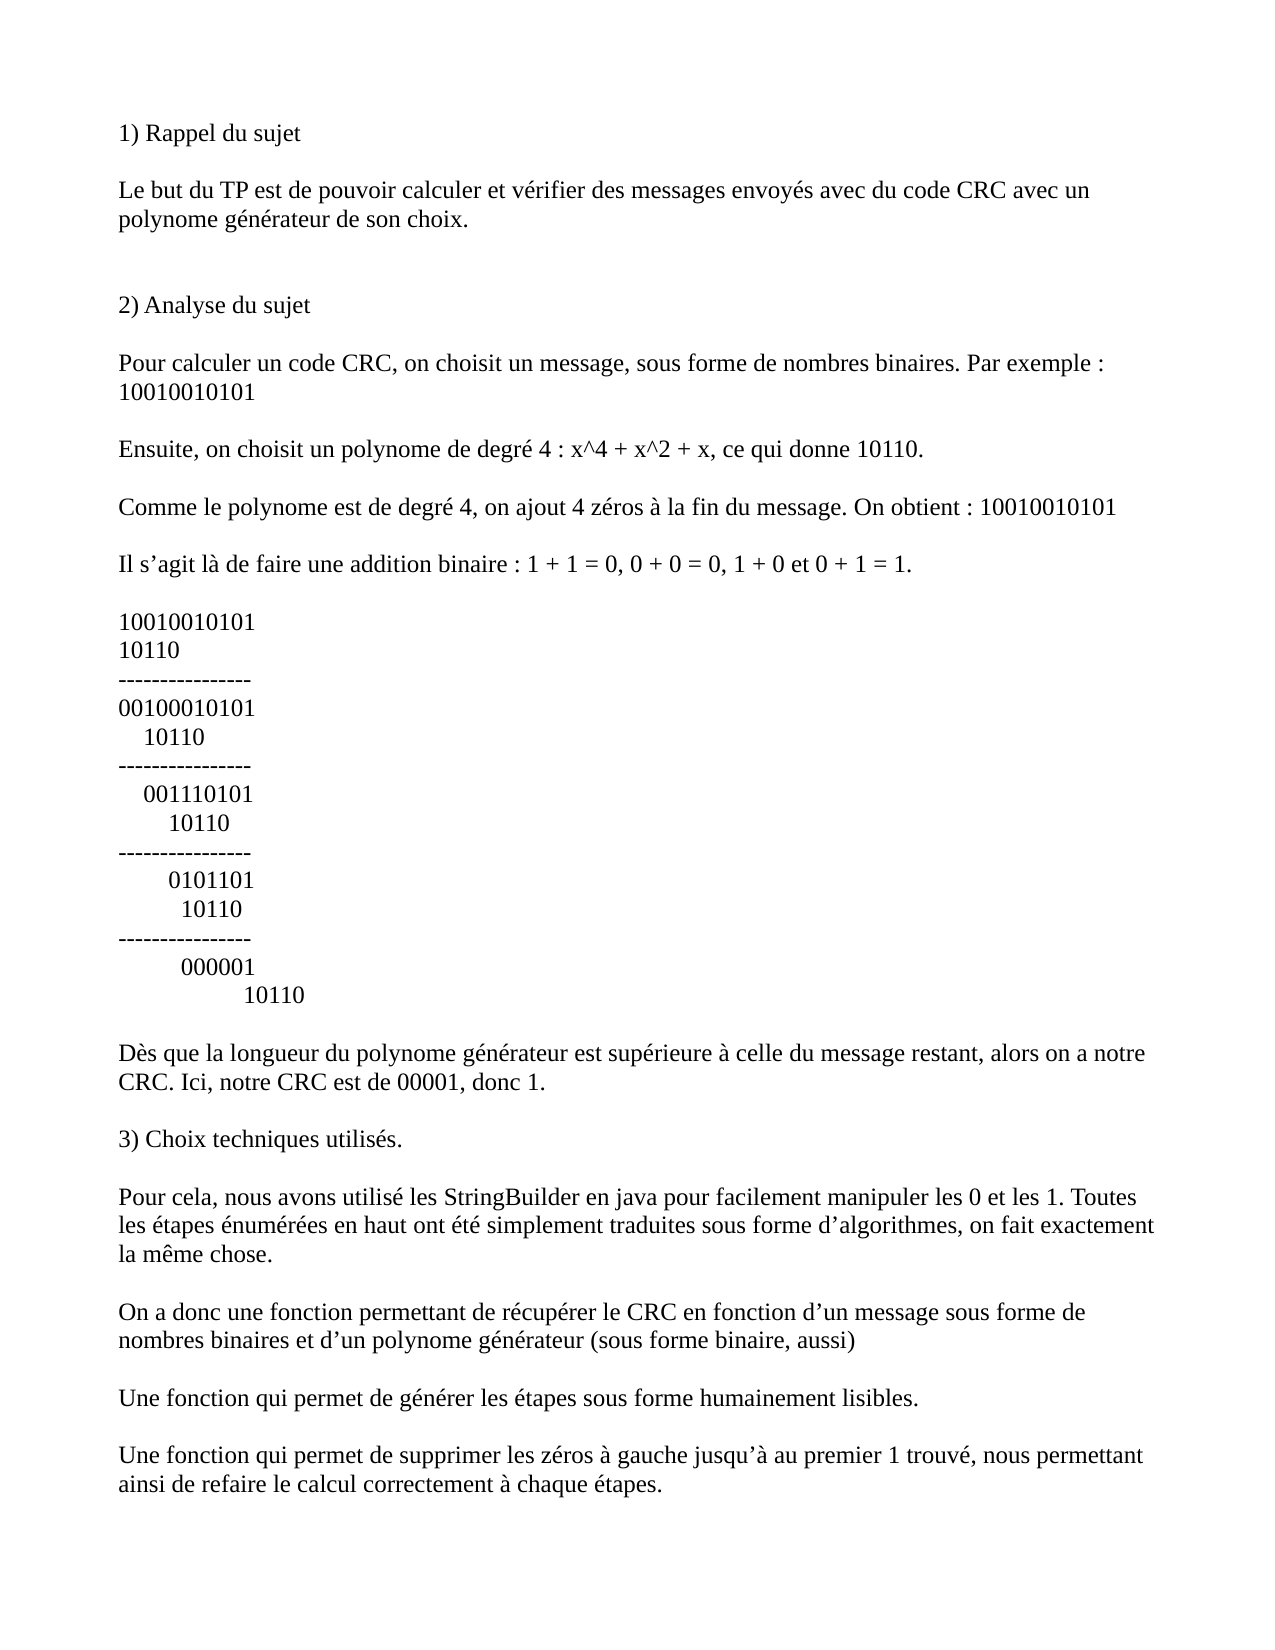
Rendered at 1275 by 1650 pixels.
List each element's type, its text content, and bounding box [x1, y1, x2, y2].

text 10110 [118, 981, 1157, 1009]
text 0101101 [118, 866, 1157, 894]
text Une fonction qui permet de générer les étapes sous forme humainement lisibles. [118, 1383, 1157, 1412]
text 3) Choix techniques utilisés. [118, 1124, 1157, 1153]
text Comme le polynome est de degré 4, on ajout 4 zéros à la fin du message. On obtient : 10010010101 [118, 492, 1157, 521]
text 001110101 [118, 779, 1157, 808]
text 000001 [118, 952, 1157, 981]
text 00100010101 [118, 693, 1157, 722]
text 10110 [118, 894, 1157, 923]
text 10010010101 [118, 607, 1157, 636]
text Pour calculer un code CRC, on choisit un message, sous forme de nombres binaires. Par exemple : 10010010101 [118, 348, 1157, 406]
text ---------------- [118, 751, 1157, 779]
text 10110 [118, 808, 1157, 837]
text Pour cela, nous avons utilisé les StringBuilder en java pour facilement manipuler les 0 et les 1. Toutes les étapes énumérées en haut ont été simplement traduites sous forme d’algorithmes, on fait exactement la même chose. [118, 1182, 1157, 1268]
text On a donc une fonction permettant de récupérer le CRC en fonction d’un message sous forme de nombres binaires et d’un polynome générateur (sous forme binaire, aussi) [118, 1297, 1157, 1354]
text Dès que la longueur du polynome générateur est supérieure à celle du message restant, alors on a notre CRC. Ici, notre CRC est de 00001, donc 1. [118, 1038, 1157, 1096]
text Le but du TP est de pouvoir calculer et vérifier des messages envoyés avec du code CRC avec un polynome générateur de son choix. [118, 176, 1157, 233]
text Il s’agit là de faire une addition binaire : 1 + 1 = 0, 0 + 0 = 0, 1 + 0 et 0 + 1 = 1. [118, 549, 1157, 578]
text 10110 [118, 636, 1157, 664]
text ---------------- [118, 837, 1157, 866]
text 10110 [118, 722, 1157, 751]
text ---------------- [118, 664, 1157, 693]
text Une fonction qui permet de supprimer les zéros à gauche jusqu’à au premier 1 trouvé, nous permettant ainsi de refaire le calcul correctement à chaque étapes. [118, 1441, 1157, 1498]
text 2) Analyse du sujet [118, 291, 1157, 319]
text ---------------- [118, 923, 1157, 952]
text Ensuite, on choisit un polynome de degré 4 : x^4 + x^2 + x, ce qui donne 10110. [118, 434, 1157, 463]
text 1) Rappel du sujet [118, 118, 1157, 147]
